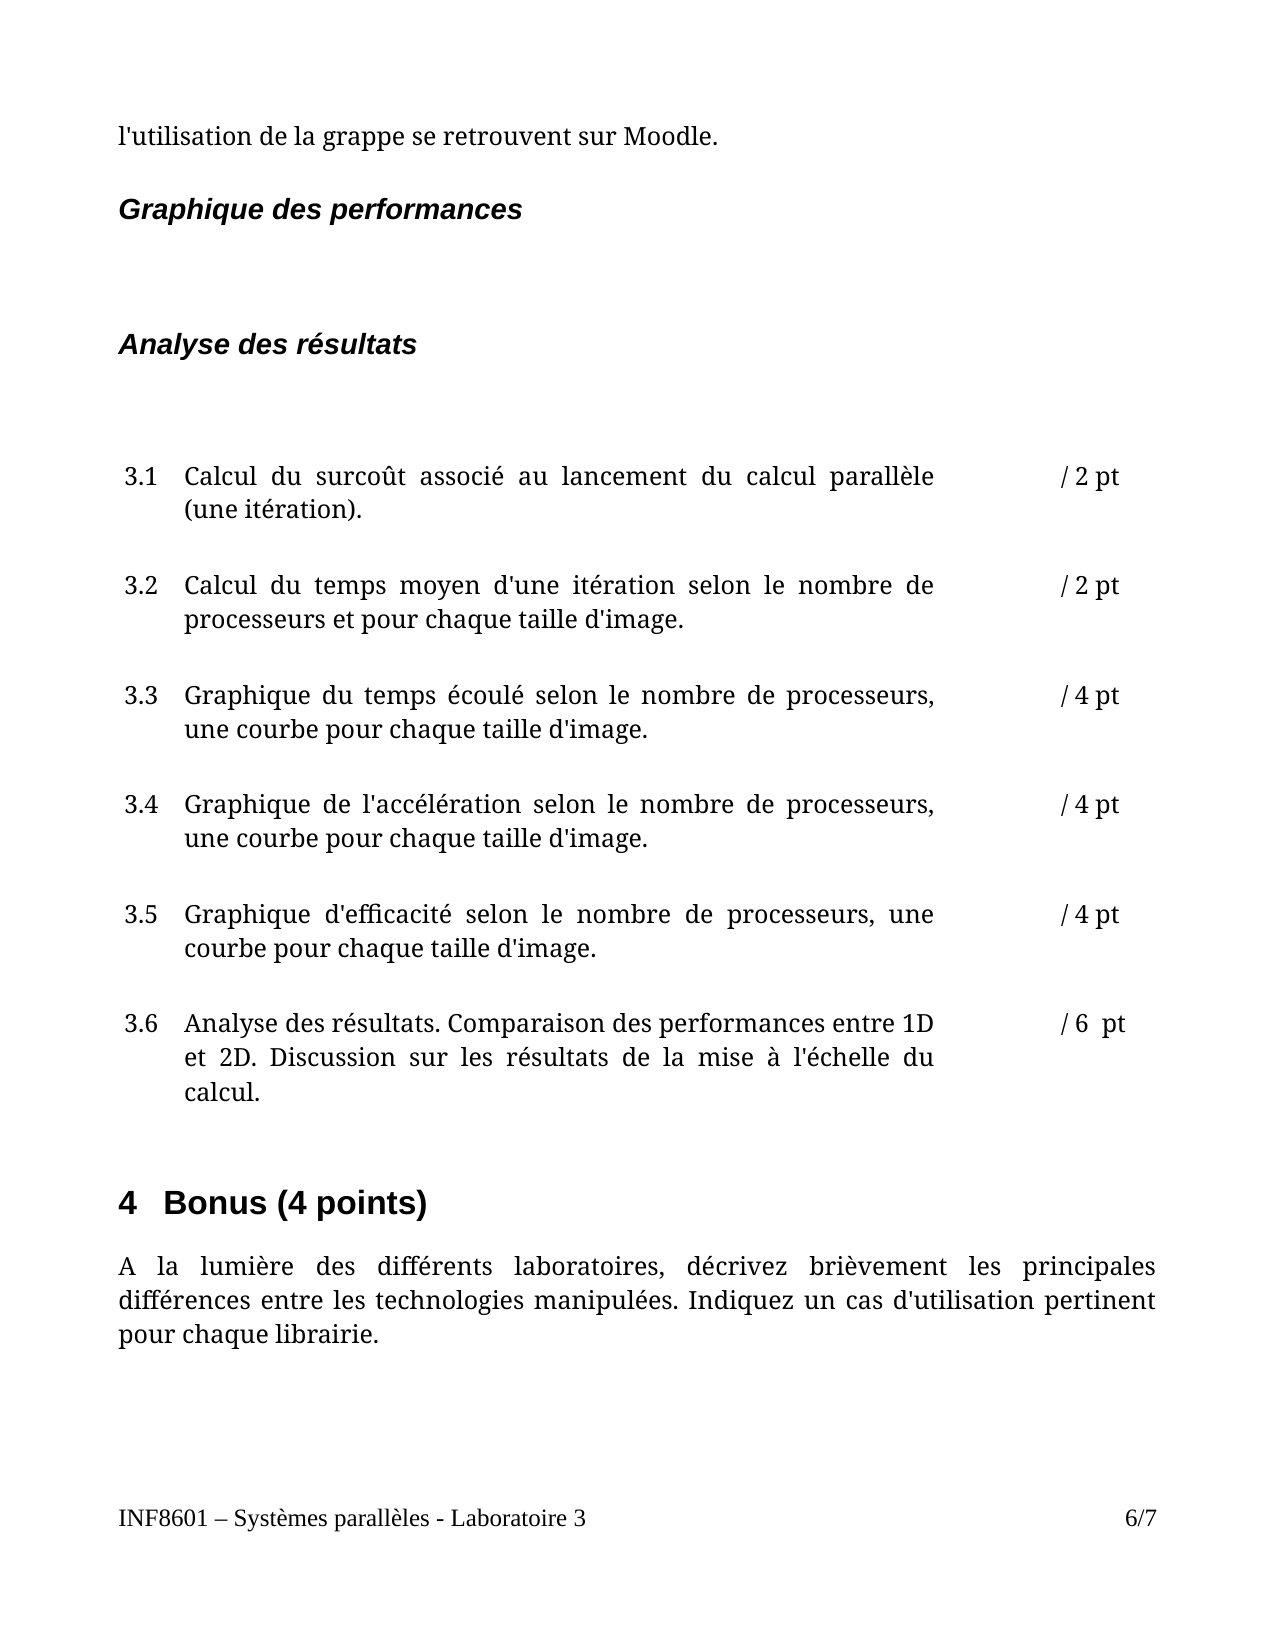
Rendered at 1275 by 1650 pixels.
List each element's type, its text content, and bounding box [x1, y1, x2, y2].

table_header Calcul du surcoût associé au lancement du calcul parallèle (une itération). [118, 438, 941, 547]
table_cell Graphique d'efficacité selon le nombre de processeurs, une courbe pour chaque taille d'image. [118, 876, 941, 985]
table_cell Analyse des résultats. Comparaison des performances entre 1D et 2D. Discussion sur les résultats de la mise à l'échelle du calcul. [118, 985, 941, 1129]
table_header / 2 pt [1049, 438, 1157, 547]
subtitle Bonus (4 points) [118, 1183, 1157, 1221]
table_cell [941, 985, 1049, 1129]
table_cell [941, 657, 1049, 766]
table_cell Graphique de l'accélération selon le nombre de processeurs, une courbe pour chaque taille d'image. [118, 766, 941, 876]
table_cell Calcul du temps moyen d'une itération selon le nombre de processeurs et pour chaque taille d'image. [118, 547, 941, 657]
table_cell [941, 876, 1049, 985]
table_cell [941, 547, 1049, 657]
table_cell / 6 pt [1049, 985, 1157, 1129]
subtitle Analyse des résultats [118, 327, 1157, 361]
table_cell / 4 pt [1049, 876, 1157, 985]
table_cell [941, 766, 1049, 876]
table_cell / 4 pt [1049, 657, 1157, 766]
subtitle Graphique des performances [118, 192, 1157, 226]
table_cell / 2 pt [1049, 547, 1157, 657]
table_header [941, 438, 1049, 547]
table_cell / 4 pt [1049, 766, 1157, 876]
text l'utilisation de la grappe se retrouvent sur Moodle. [118, 118, 1157, 152]
table_cell Graphique du temps écoulé selon le nombre de processeurs, une courbe pour chaque taille d'image. [118, 657, 941, 766]
text A la lumière des différents laboratoires, décrivez brièvement les principales différences entre les technologies manipulées. Indiquez un cas d'utilisation pertinent pour chaque librairie. [118, 1249, 1157, 1351]
